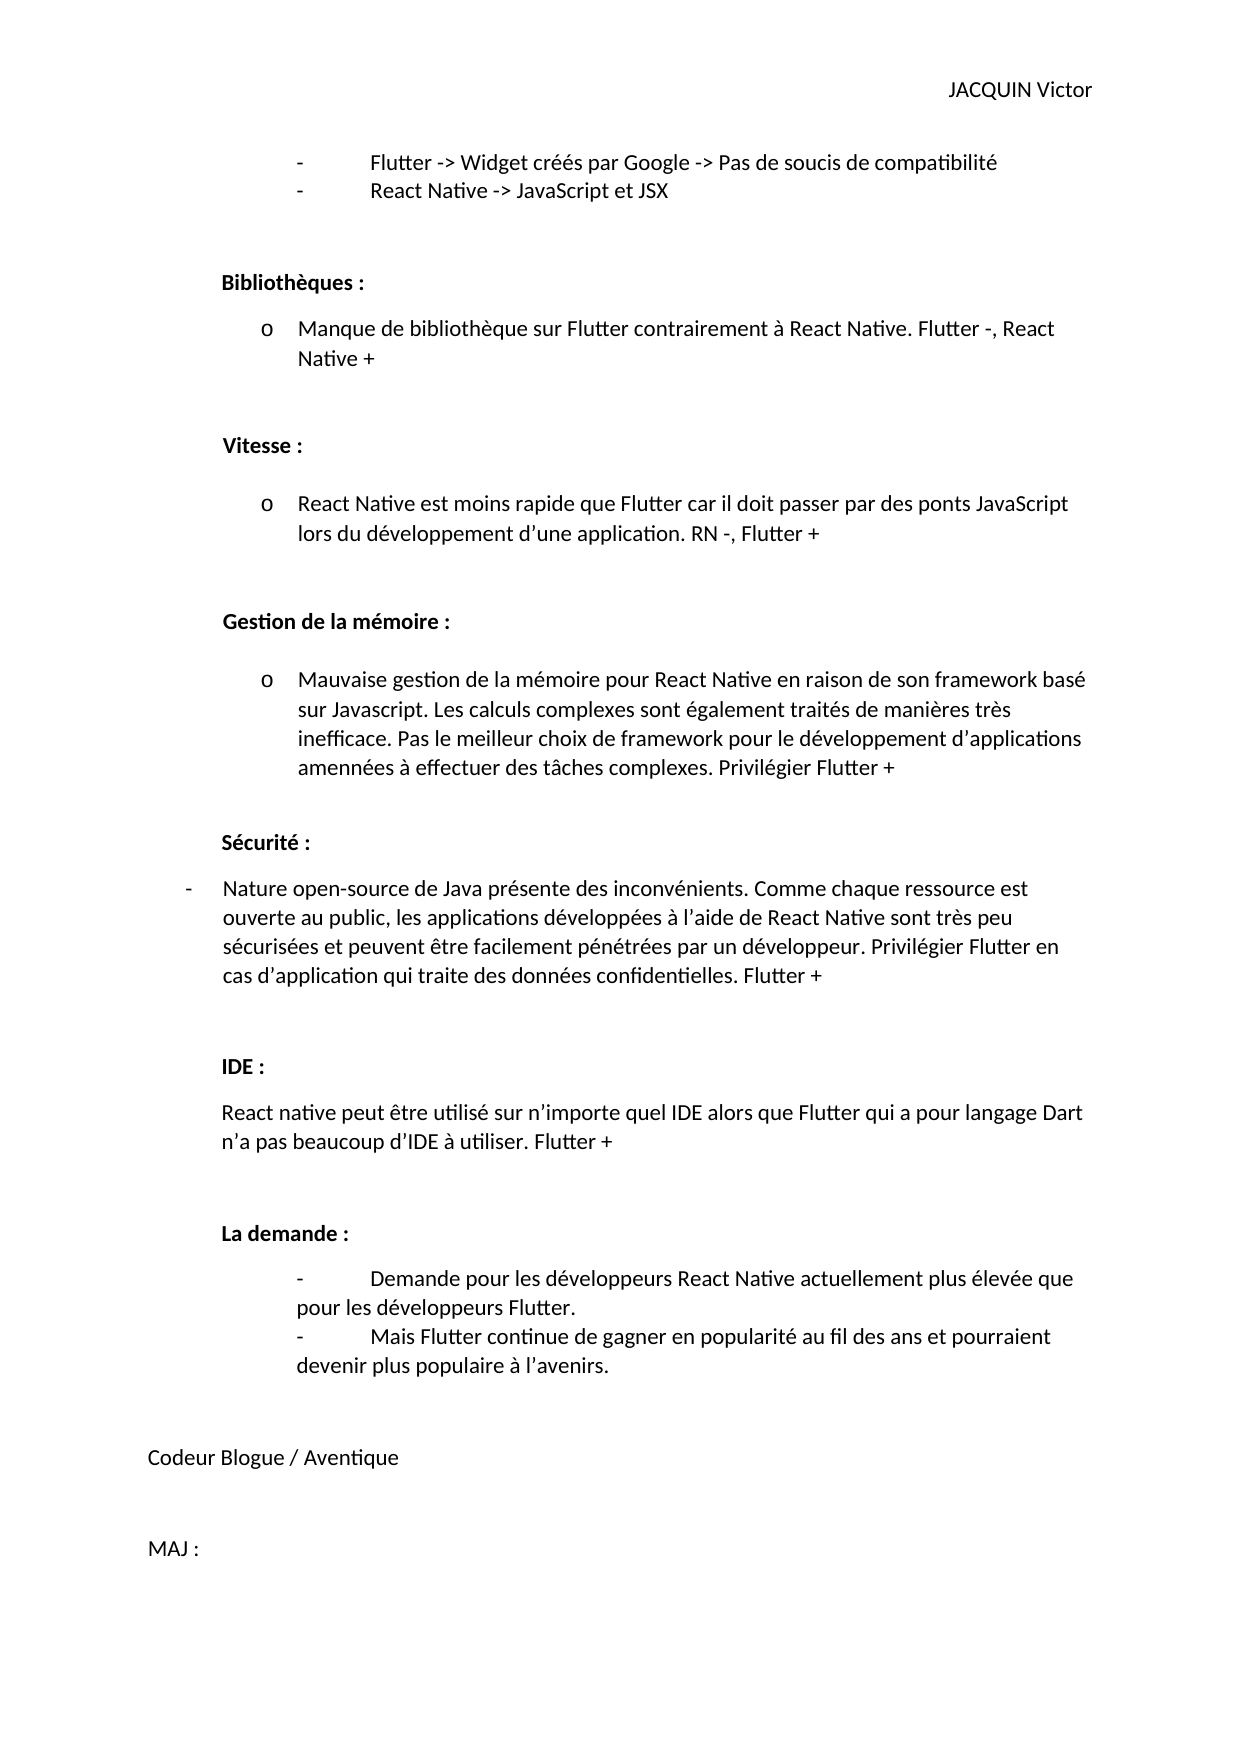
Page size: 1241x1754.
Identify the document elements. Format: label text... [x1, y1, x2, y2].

list React Native -> JavaScript et JSX [296, 177, 1093, 205]
text Codeur Blogue / Aventique [148, 1443, 1093, 1471]
text Sécurité : [221, 828, 1093, 856]
text IDE : [221, 1052, 1093, 1080]
list Manque de bibliothèque sur Flutter contrairement à React Native. Flutter -, React Native + [260, 314, 1093, 372]
list Demande pour les développeurs React Native actuellement plus élevée que pour les développeurs Flutter. [296, 1264, 1093, 1321]
list Mauvaise gestion de la mémoire pour React Native en raison de son framework basé sur Javascript. Les calculs complexes sont également traités de manières très inefficace. Pas le meilleur choix de framework pour le développement d’applications amennées à effectuer des tâches complexes. Privilégier Flutter + [260, 665, 1093, 781]
text MAJ : [148, 1534, 1093, 1562]
text Bibliothèques : [221, 268, 1093, 296]
list React Native est moins rapide que Flutter car il doit passer par des ponts JavaScript lors du développement d’une application. RN -, Flutter + [260, 489, 1093, 548]
list Mais Flutter continue de gagner en popularité au fil des ans et pourraient devenir plus populaire à l’avenirs. [296, 1322, 1093, 1379]
list Nature open-source de Java présente des inconvénients. Comme chaque ressource est ouverte au public, les applications développées à l’aide de React Native sont très peu sécurisées et peuvent être facilement pénétrées par un développeur. Privilégier Flutter en cas d’application qui traite des données confidentielles. Flutter + [185, 874, 1093, 989]
text La demande : [221, 1219, 1093, 1247]
list Vitesse : [223, 431, 1093, 459]
list Flutter -> Widget créés par Google -> Pas de soucis de compatibilité [296, 148, 1093, 176]
list Gestion de la mémoire : [223, 607, 1093, 635]
text React native peut être utilisé sur n’importe quel IDE alors que Flutter qui a pour langage Dart n’a pas beaucoup d’IDE à utiliser. Flutter + [221, 1098, 1093, 1155]
